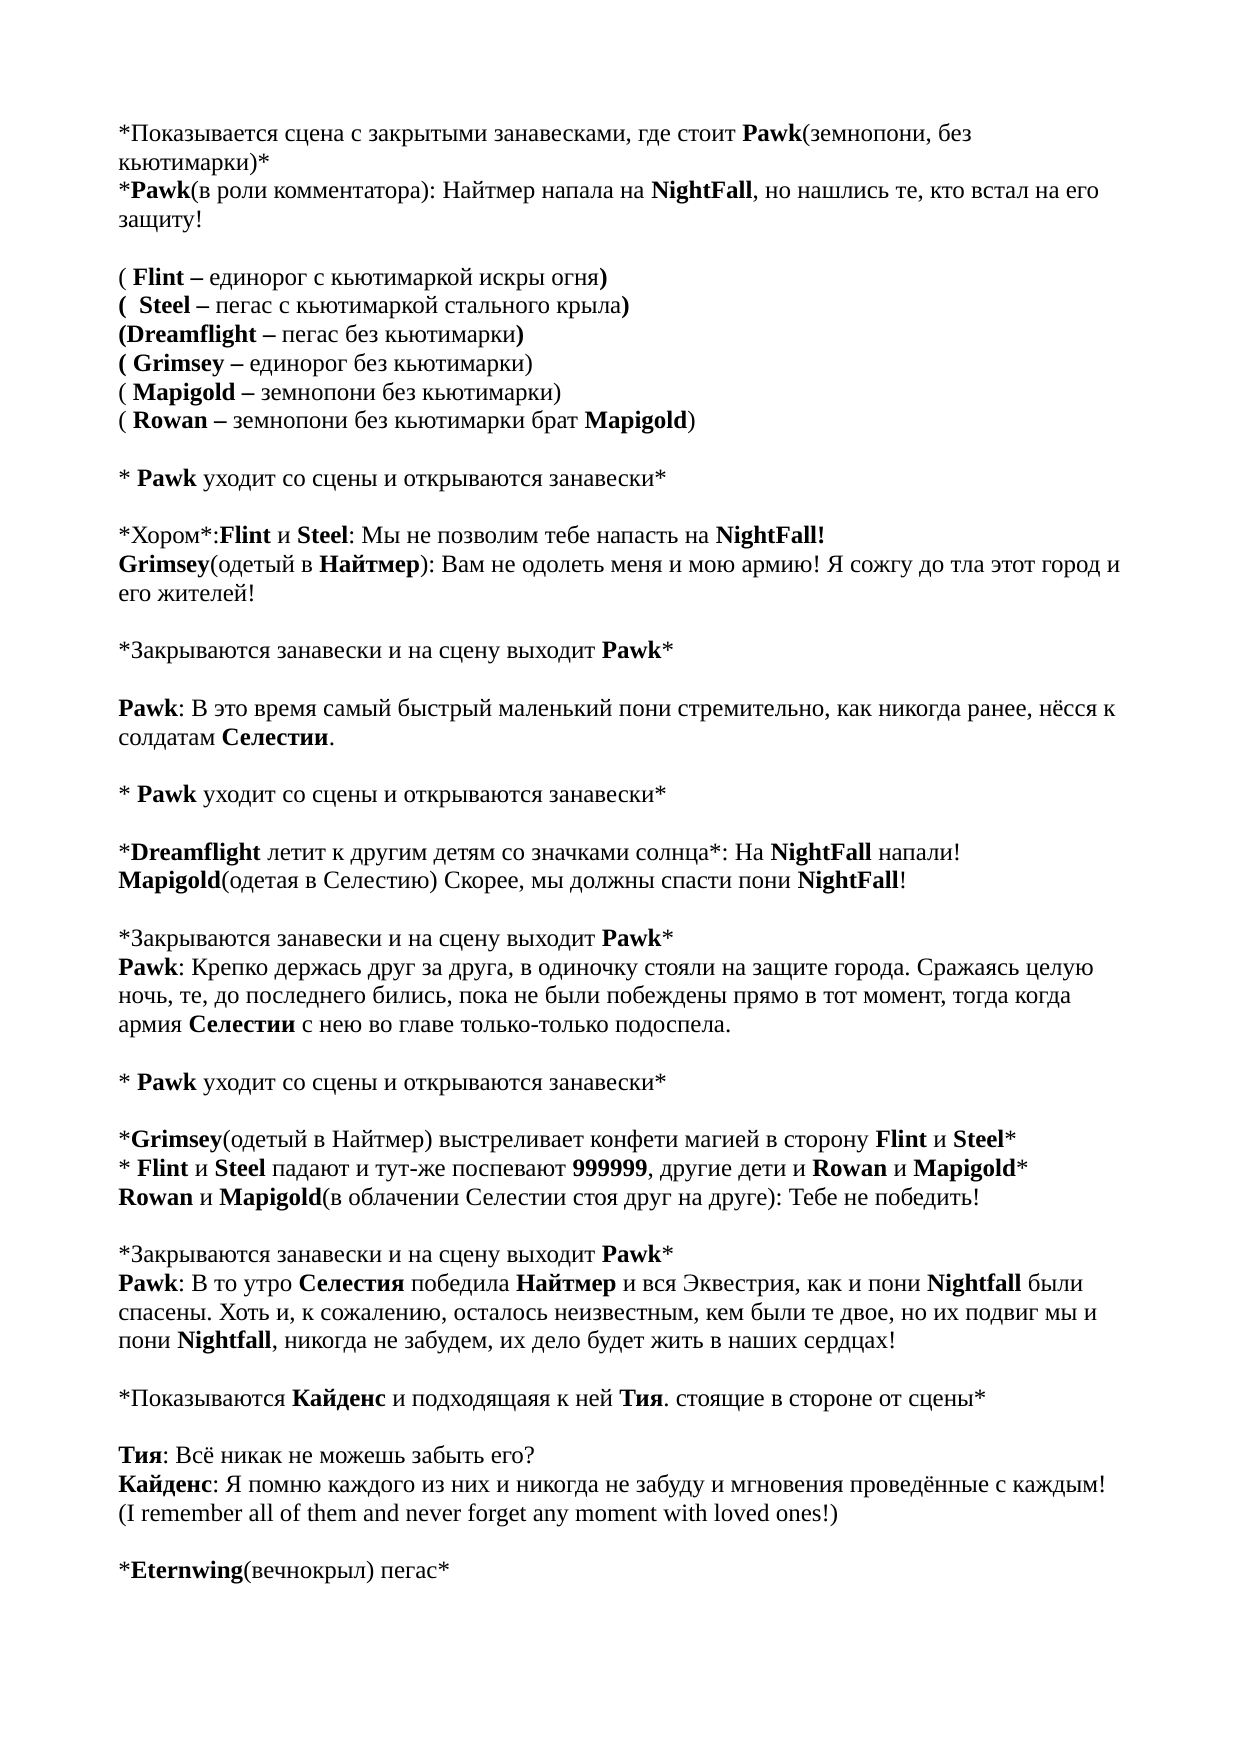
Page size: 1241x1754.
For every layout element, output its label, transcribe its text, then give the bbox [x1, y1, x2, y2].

text * Flint и Steel падают и тут-же поспевают 999999, другие дети и Rowan и Марigold* [118, 1153, 1122, 1182]
text ( Steel – пегас с кьютимаркой стального крыла) [118, 291, 1122, 319]
text *Dreamflight летит к другим детям со значками солнца*: На NightFall напали! [118, 837, 1122, 866]
text *Показывается сцена с закрытыми занавесками, где стоит Pawk(земнопони, без кьютимарки)* [118, 118, 1122, 176]
text * Pawk уходит со сцены и открываются занавески* [118, 463, 1122, 492]
text Rowan и Марigold(в облачении Селестии стоя друг на друге): Тебе не победить! [118, 1182, 1122, 1211]
text ( Rowan – земнопони без кьютимарки брат Mapigold) [118, 406, 1122, 434]
text Pawk: В это время самый быстрый маленький пони стремительно, как никогда ранее, нёсся к солдатам Селестии. [118, 693, 1122, 751]
text Кайденс: Я помню каждого из них и никогда не забуду и мгновения проведённые с каждым! (I remember all of them and never forget any moment with loved ones!) [118, 1469, 1122, 1527]
text *Grimsey(одетый в Найтмер) выстреливает конфети магией в сторону Flint и Steel* [118, 1124, 1122, 1153]
text Марigold(одетая в Селестию) Скорее, мы должны спасти пони NightFall! [118, 866, 1122, 894]
text ( Марigold – земнопони без кьютимарки) [118, 377, 1122, 406]
text * Pawk уходит со сцены и открываются занавески* [118, 779, 1122, 808]
text ( Flint – единорог с кьютимаркой искры огня) [118, 262, 1122, 291]
text Pawk: В то утро Селестия победила Найтмер и вся Эквестрия, как и пони Nightfall были спасены. Хоть и, к сожалению, осталось неизвестным, кем были те двое, но их подвиг мы и пони Nightfall, никогда не забудем, их дело будет жить в наших сердцах! [118, 1268, 1122, 1354]
text Pawk: Крепко держась друг за друга, в одиночку стояли на защите города. Сражаясь целую ночь, те, до последнего бились, пока не были побеждены прямо в тот момент, тогда когда армия Селестии с нею во главе только-только подоспела. [118, 952, 1122, 1038]
text *Показываются Кайденс и подходящаяя к ней Тия. стоящие в стороне от сцены* [118, 1383, 1122, 1412]
text (Dreamflight – пегас без кьютимарки) [118, 319, 1122, 348]
text *Закрываются занавески и на сцену выходит Pawk* [118, 1239, 1122, 1268]
text Grimsey(одетый в Найтмер): Вам не одолеть меня и мою армию! Я сожгу до тла этот город и его жителей! [118, 549, 1122, 607]
text *Pawk(в роли комментатора): Найтмер напала на NightFall, но нашлись те, кто встал на его защиту! [118, 176, 1122, 233]
text ( Grimsey – единорог без кьютимарки) [118, 348, 1122, 377]
text *Закрываются занавески и на сцену выходит Pawk* [118, 923, 1122, 952]
text * Pawk уходит со сцены и открываются занавески* [118, 1067, 1122, 1096]
text *Eternwing(вечнокрыл) пегас* [118, 1556, 1122, 1584]
text Тия: Всё никак не можешь забыть его? [118, 1441, 1122, 1469]
text *Хором*:Flint и Steel: Мы не позволим тебе напасть на NightFall! [118, 521, 1122, 549]
text *Закрываются занавески и на сцену выходит Pawk* [118, 636, 1122, 664]
